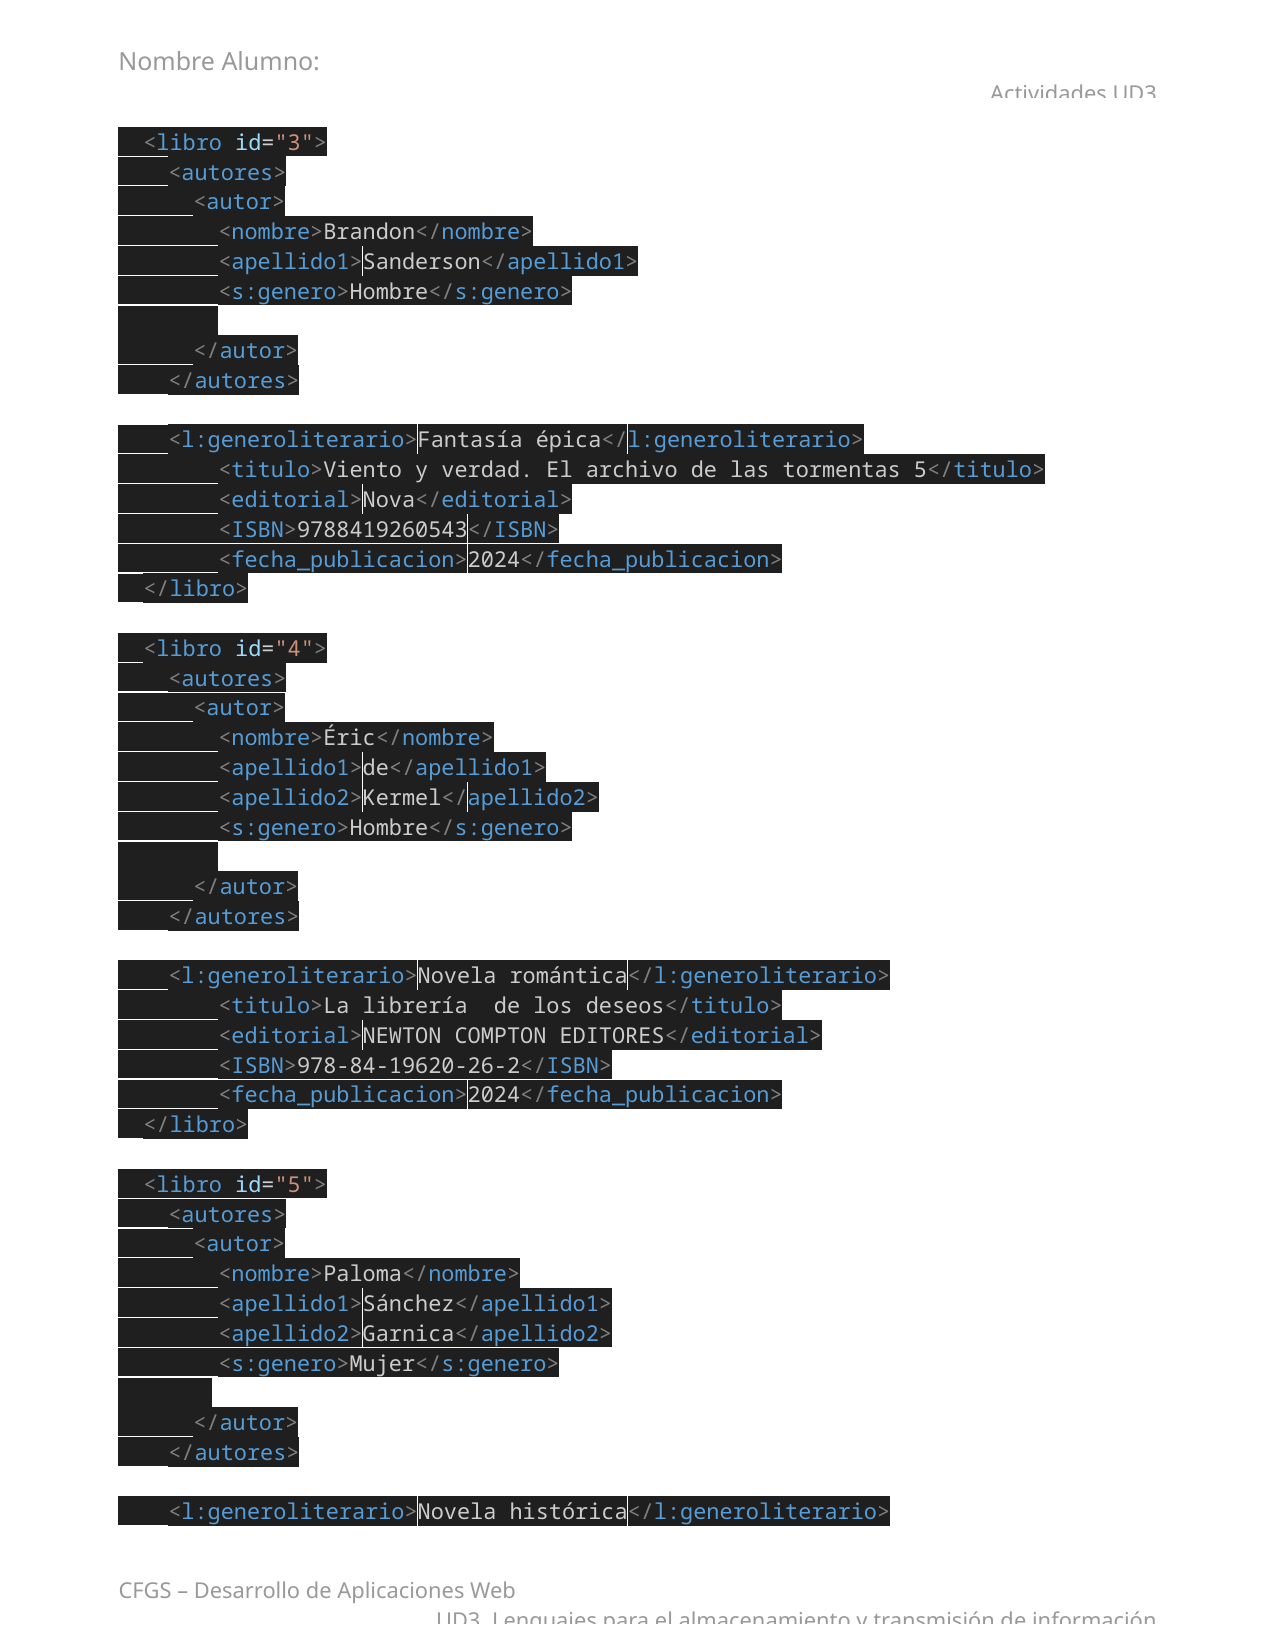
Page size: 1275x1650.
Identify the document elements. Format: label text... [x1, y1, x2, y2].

text <ISBN>978-84-19620-26-2</ISBN> [118, 1050, 1157, 1079]
text <autor> [118, 186, 1157, 216]
text <nombre>Paloma</nombre> [118, 1258, 1157, 1288]
text <s:genero>Mujer</s:genero> [118, 1347, 1157, 1377]
text <l:generoliterario>Fantasía épica</l:generoliterario> [118, 424, 1157, 454]
text </autores> [118, 365, 1157, 395]
text <apellido2>Kermel</apellido2> [118, 782, 1157, 812]
text <apellido1>Sánchez</apellido1> [118, 1288, 1157, 1318]
text <fecha_publicacion>2024</fecha_publicacion> [118, 1079, 1157, 1109]
text <editorial>NEWTON COMPTON EDITORES</editorial> [118, 1020, 1157, 1050]
text </libro> [118, 1109, 1157, 1139]
text <apellido1>Sanderson</apellido1> [118, 246, 1157, 276]
text <ISBN>9788419260543</ISBN> [118, 514, 1157, 543]
text <autores> [118, 156, 1157, 186]
text <s:genero>Hombre</s:genero> [118, 276, 1157, 305]
text <libro id="5"> [118, 1169, 1157, 1198]
text </autores> [118, 1437, 1157, 1467]
text <autor> [118, 1228, 1157, 1258]
text </autores> [118, 901, 1157, 931]
text <l:generoliterario>Novela histórica</l:generoliterario> [118, 1496, 1157, 1526]
text </autor> [118, 335, 1157, 365]
text <s:genero>Hombre</s:genero> [118, 812, 1157, 841]
text <apellido2>Garnica</apellido2> [118, 1318, 1157, 1347]
text </autor> [118, 871, 1157, 901]
text <libro id="3"> [118, 127, 1157, 156]
text <nombre>Éric</nombre> [118, 722, 1157, 752]
text <titulo>Viento y verdad. El archivo de las tormentas 5</titulo> [118, 454, 1157, 484]
text <apellido1>de</apellido1> [118, 752, 1157, 782]
text <editorial>Nova</editorial> [118, 484, 1157, 514]
text </libro> [118, 573, 1157, 603]
text <fecha_publicacion>2024</fecha_publicacion> [118, 543, 1157, 573]
text <autores> [118, 1198, 1157, 1228]
text <nombre>Brandon</nombre> [118, 216, 1157, 246]
text <autores> [118, 663, 1157, 692]
text <titulo>La librería de los deseos</titulo> [118, 990, 1157, 1020]
text <l:generoliterario>Novela romántica</l:generoliterario> [118, 960, 1157, 990]
text <libro id="4"> [118, 633, 1157, 663]
text </autor> [118, 1407, 1157, 1437]
text <autor> [118, 692, 1157, 722]
